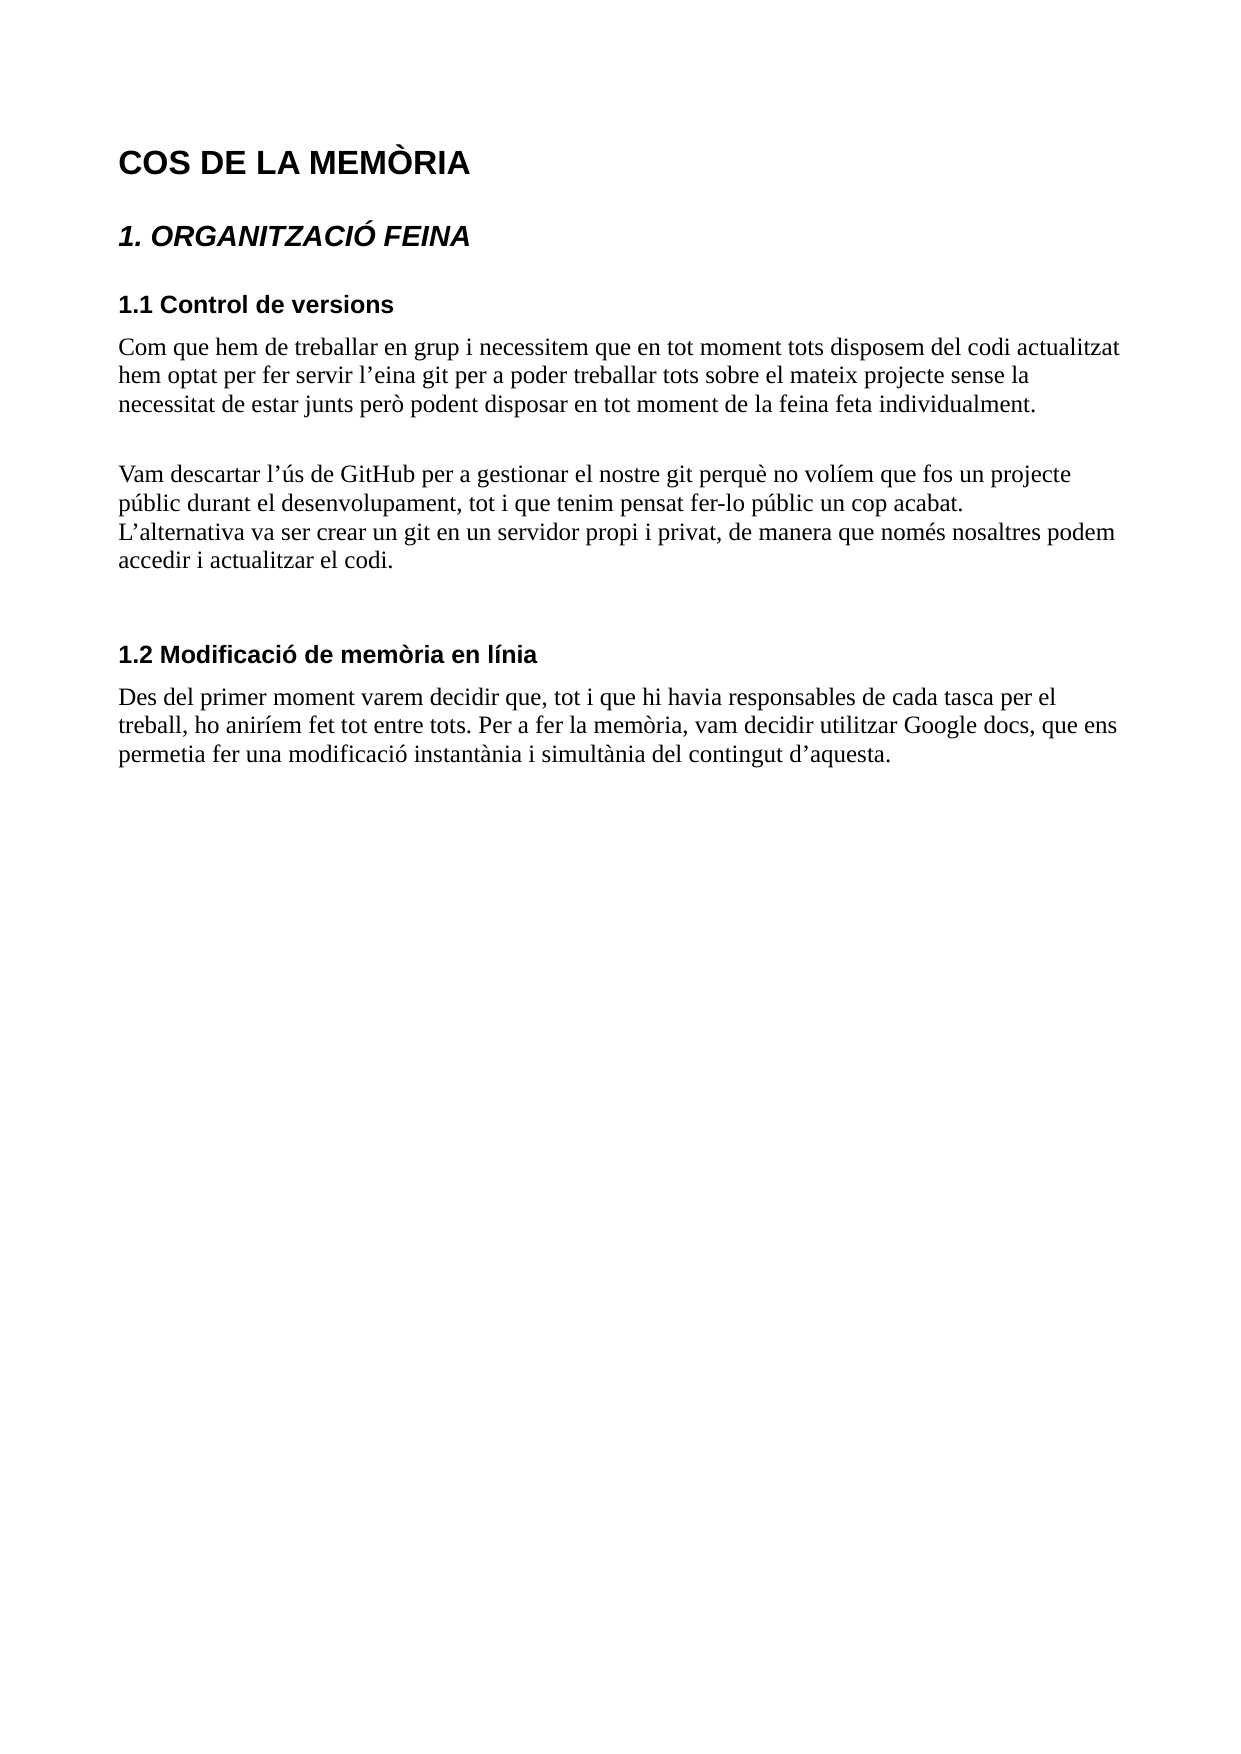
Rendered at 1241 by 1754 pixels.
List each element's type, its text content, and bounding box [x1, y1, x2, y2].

text Com que hem de treballar en grup i necessitem que en tot moment tots disposem del codi actualitzat hem optat per fer servir l’eina git per a poder treballar tots sobre el mateix projecte sense la necessitat de estar junts però podent disposar en tot moment de la feina feta individualment. [118, 332, 1122, 418]
text Des del primer moment varem decidir que, tot i que hi havia responsables de cada tasca per el treball, ho aniríem fet tot entre tots. Per a fer la memòria, vam decidir utilitzar Google docs, que ens permetia fer una modificació instantània i simultània del contingut d’aquesta. [118, 682, 1122, 768]
subtitle 1. ORGANITZACIÓ FEINA [118, 219, 1122, 253]
subtitle 1.1 Control de versions [118, 290, 1122, 319]
text Vam descartar l’ús de GitHub per a gestionar el nostre git perquè no volíem que fos un projecte públic durant el desenvolupament, tot i que tenim pensat fer-lo públic un cop acabat. [118, 459, 1122, 517]
subtitle COS DE LA MEMÒRIA [118, 143, 1122, 182]
subtitle 1.2 Modificació de memòria en línia [118, 640, 1122, 669]
text L’alternativa va ser crear un git en un servidor propi i privat, de manera que només nosaltres podem accedir i actualitzar el codi. [118, 517, 1122, 574]
